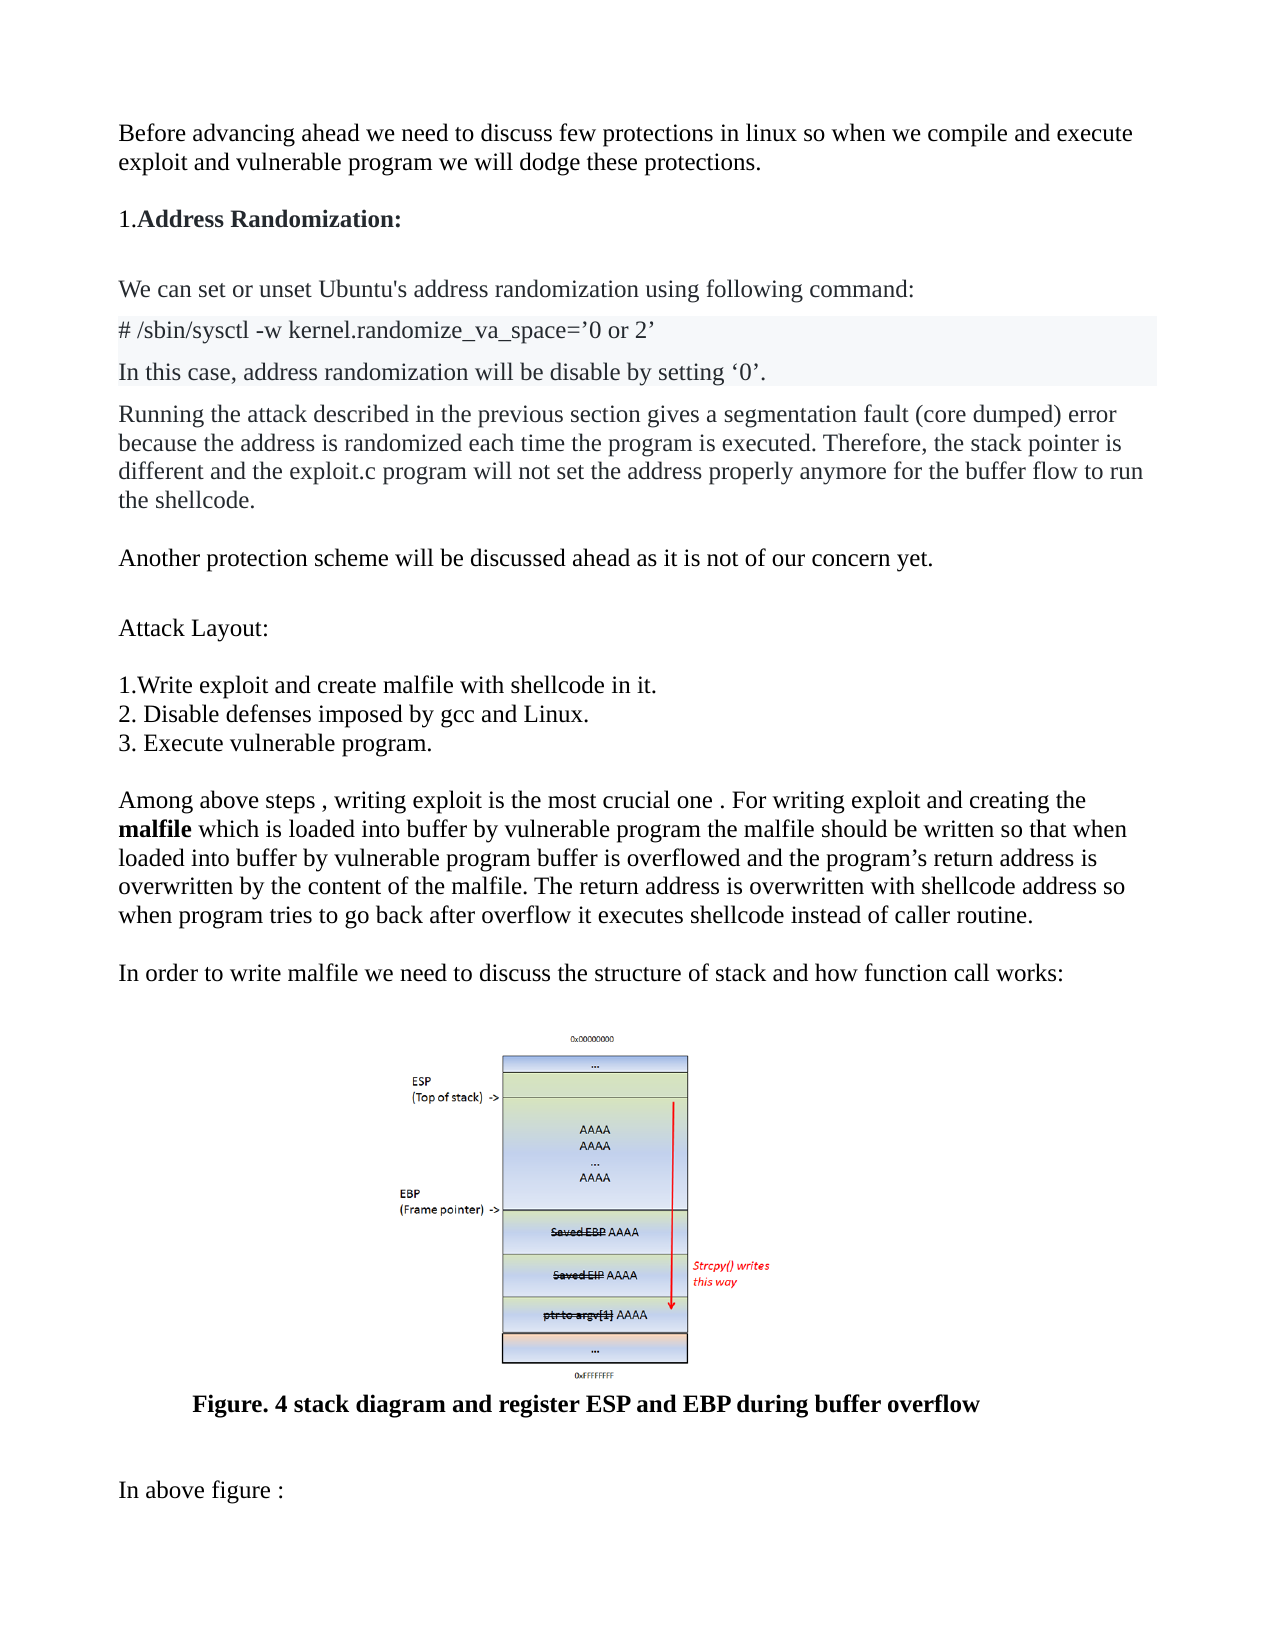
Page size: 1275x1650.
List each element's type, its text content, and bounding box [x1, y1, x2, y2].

text Figure. 4 stack diagram and register ESP and EBP during buffer overflow [118, 1389, 1157, 1418]
text Among above steps , writing exploit is the most crucial one . For writing exploit and creating the malfile which is loaded into buffer by vulnerable program the malfile should be written so that when loaded into buffer by vulnerable program buffer is overflowed and the program’s return address is overwritten by the content of the malfile. The return address is overwritten with shellcode address so when program tries to go back after overflow it executes shellcode instead of caller routine. [118, 785, 1157, 929]
text We can set or unset Ubuntu's address randomization using following command: [118, 274, 1157, 303]
text Attack Layout: [118, 613, 1157, 641]
text 1.Write exploit and create malfile with shellcode in it. [118, 670, 1157, 699]
text Before advancing ahead we need to discuss few protections in linux so when we compile and execute exploit and vulnerable program we will dodge these protections. [118, 118, 1157, 176]
text In above figure : [118, 1475, 1157, 1504]
text 1.Address Randomization: [118, 204, 1157, 233]
text In this case, address randomization will be disable by setting ‘0’. [118, 357, 1157, 386]
text 3. Execute vulnerable program. [118, 728, 1157, 756]
text In order to write malfile we need to discuss the structure of stack and how function call works: [118, 958, 1157, 986]
text # /sbin/sysctl -w kernel.randomize_va_space=’0 or 2’ [118, 316, 1157, 344]
text Another protection scheme will be discussed ahead as it is not of our concern yet. [118, 543, 1157, 600]
picture [391, 1030, 793, 1384]
text Running the attack described in the previous section gives a segmentation fault (core dumped) error because the address is randomized each time the program is executed. Therefore, the stack pointer is different and the exploit.c program will not set the address properly anymore for the buffer flow to run the shellcode. [118, 399, 1157, 514]
text 2. Disable defenses imposed by gcc and Linux. [118, 699, 1157, 728]
